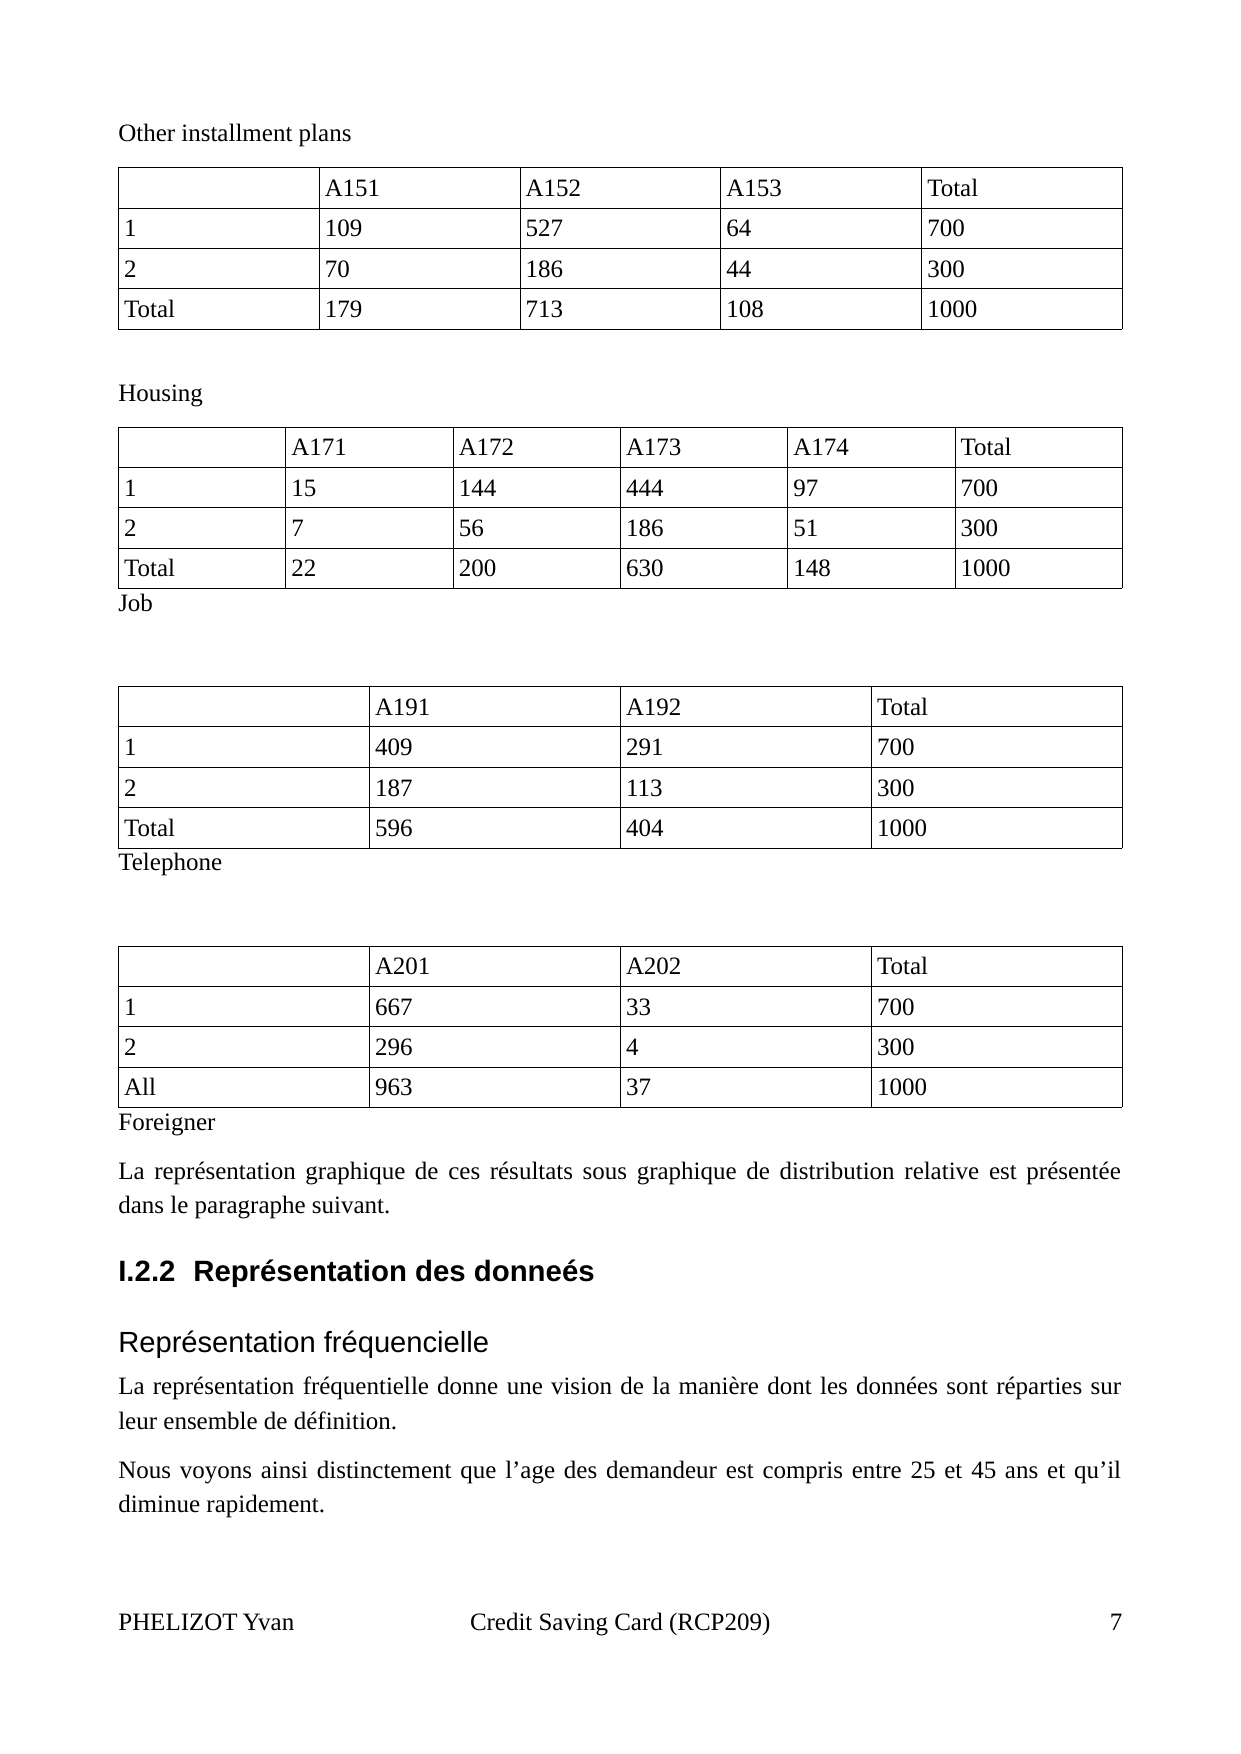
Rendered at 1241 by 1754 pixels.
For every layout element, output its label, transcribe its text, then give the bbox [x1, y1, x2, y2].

table_cell 113 [621, 768, 871, 807]
table_header Total [872, 947, 1122, 986]
table_cell 2 [119, 768, 369, 807]
table_header A171 [286, 428, 453, 467]
table_cell 300 [956, 508, 1122, 548]
text Job [118, 589, 1122, 617]
table_cell 291 [621, 727, 871, 767]
table_cell 296 [370, 1027, 620, 1067]
table_cell 22 [286, 549, 453, 588]
table_cell 33 [621, 987, 871, 1026]
table_cell 1 [119, 209, 319, 248]
table_cell Total [119, 549, 285, 588]
text Other installment plans [118, 118, 1122, 147]
text Housing [118, 378, 1122, 406]
table_cell 2 [119, 508, 285, 548]
table_cell 300 [872, 768, 1122, 807]
table_cell 1000 [956, 549, 1122, 588]
table_cell 109 [320, 209, 520, 248]
text Nous voyons ainsi distinctement que l’age des demandeur est compris entre 25 et 45 ans et qu’il diminue rapidement. [118, 1455, 1122, 1518]
table_header [119, 687, 369, 726]
table_cell 44 [721, 249, 921, 288]
table_cell 51 [788, 508, 955, 548]
table_header Total [922, 168, 1122, 207]
table_cell 1000 [922, 289, 1122, 328]
table_cell 179 [320, 289, 520, 328]
table_header A151 [320, 168, 520, 207]
table_header A202 [621, 947, 871, 986]
table_cell 1000 [872, 1068, 1122, 1107]
text Foreigner [118, 1108, 1122, 1136]
table_header A191 [370, 687, 620, 726]
table_cell 37 [621, 1068, 871, 1107]
table_cell 15 [286, 468, 453, 507]
table_header [119, 947, 369, 986]
table_cell 7 [286, 508, 453, 548]
text La représentation fréquentielle donne une vision de la manière dont les données sont réparties sur leur ensemble de définition. [118, 1371, 1122, 1435]
table_cell 1000 [872, 808, 1122, 847]
table_cell 963 [370, 1068, 620, 1107]
table_cell 148 [788, 549, 955, 588]
table_cell 713 [521, 289, 720, 328]
table_header [119, 168, 319, 207]
table_cell 1 [119, 987, 369, 1026]
table_cell 596 [370, 808, 620, 847]
table_cell 630 [621, 549, 787, 588]
table_cell 97 [788, 468, 955, 507]
table_cell 700 [922, 209, 1122, 248]
table_cell 700 [872, 727, 1122, 767]
table_cell 144 [454, 468, 620, 507]
text La représentation graphique de ces résultats sous graphique de distribution relative est présentée dans le paragraphe suivant. [118, 1156, 1122, 1219]
table_cell 700 [956, 468, 1122, 507]
table_cell 186 [521, 249, 720, 288]
table_cell 186 [621, 508, 787, 548]
table_cell 108 [721, 289, 921, 328]
table_cell All [119, 1068, 369, 1107]
subtitle Représentation des donneés [118, 1254, 1122, 1288]
table_cell 527 [521, 209, 720, 248]
table_header A152 [521, 168, 720, 207]
table_cell 1 [119, 727, 369, 767]
table_header A192 [621, 687, 871, 726]
table_cell 56 [454, 508, 620, 548]
table_cell 2 [119, 1027, 369, 1067]
table_header Total [956, 428, 1122, 467]
table_cell 404 [621, 808, 871, 847]
table_cell Total [119, 808, 369, 847]
table_cell 1 [119, 468, 285, 507]
table_header A173 [621, 428, 787, 467]
table_cell 700 [872, 987, 1122, 1026]
table_cell 4 [621, 1027, 871, 1067]
table_cell 667 [370, 987, 620, 1026]
table_header Total [872, 687, 1122, 726]
text Telephone [118, 849, 1122, 876]
table_cell 187 [370, 768, 620, 807]
table_cell 409 [370, 727, 620, 767]
table_cell 200 [454, 549, 620, 588]
table_cell 2 [119, 249, 319, 288]
table_cell 300 [872, 1027, 1122, 1067]
table_cell 70 [320, 249, 520, 288]
table_cell 444 [621, 468, 787, 507]
table_cell 300 [922, 249, 1122, 288]
table_cell Total [119, 289, 319, 328]
table_header A201 [370, 947, 620, 986]
table_header [119, 428, 285, 467]
table_header A153 [721, 168, 921, 207]
table_cell 64 [721, 209, 921, 248]
table_header A174 [788, 428, 955, 467]
subtitle Représentation fréquencielle [118, 1325, 1122, 1359]
table_header A172 [454, 428, 620, 467]
